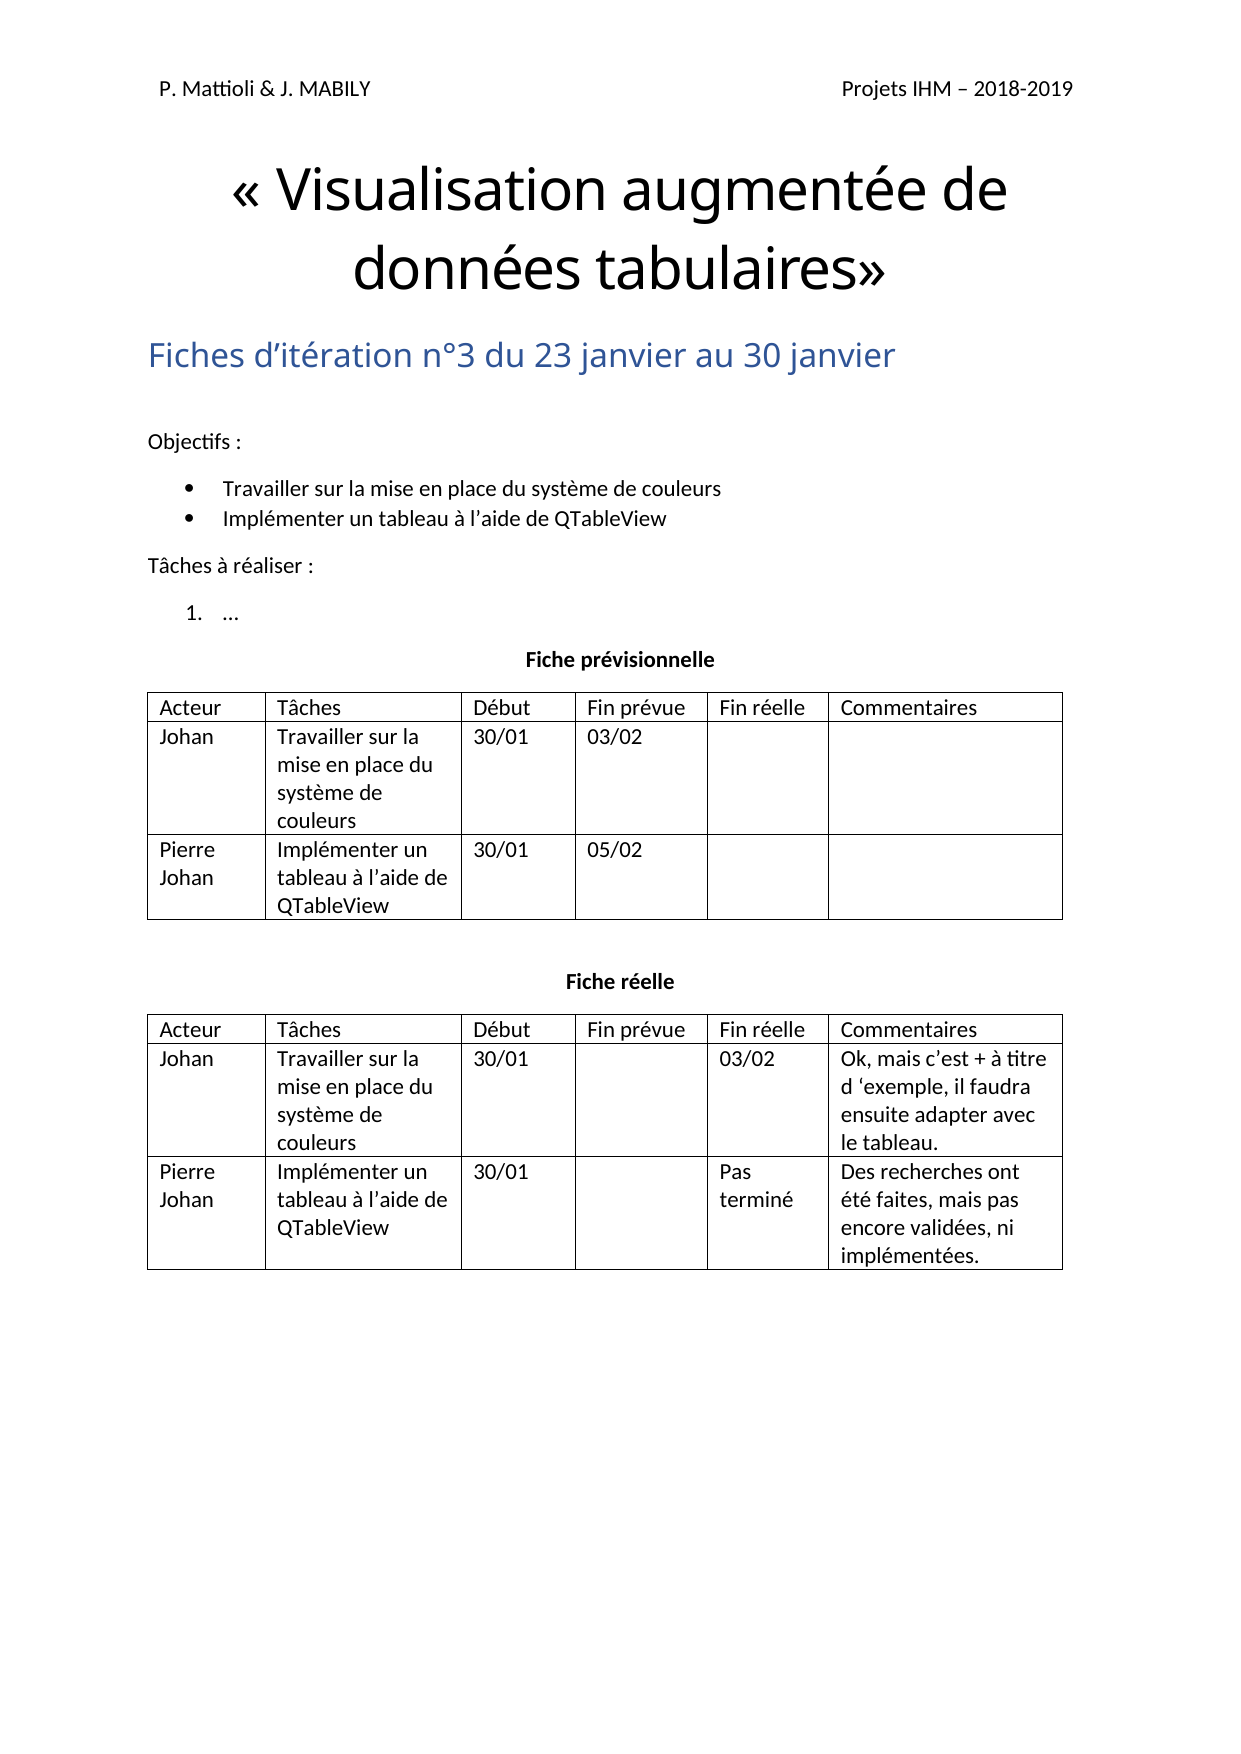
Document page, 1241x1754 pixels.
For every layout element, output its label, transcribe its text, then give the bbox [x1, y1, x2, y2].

table_cell Implémenter un tableau à l’aide de QTableView [266, 1157, 461, 1269]
table_header Tâches [266, 693, 461, 721]
text Tâches à réaliser : [148, 551, 1093, 579]
table_cell Des recherches ont été faites, mais pas encore validées, ni implémentées. [829, 1157, 1062, 1269]
table_cell 30/01 [462, 835, 575, 919]
table_cell 30/01 [462, 1157, 575, 1269]
table_cell 03/02 [576, 722, 707, 834]
table_header Acteur [148, 693, 265, 721]
table_cell [576, 1044, 707, 1156]
table_cell Johan [148, 1044, 265, 1156]
list … [185, 598, 1093, 626]
table_cell [708, 835, 828, 919]
table_header Commentaires [829, 1015, 1062, 1043]
table_header Fin prévue [576, 1015, 707, 1043]
table_cell Pas terminé [708, 1157, 828, 1269]
list Travailler sur la mise en place du système de couleurs [185, 474, 1093, 502]
table_header Commentaires [829, 693, 1062, 721]
table_header Fin réelle [708, 1015, 828, 1043]
table_cell [708, 722, 828, 834]
table_cell [576, 1157, 707, 1269]
table_cell Pierre Johan [148, 1157, 265, 1269]
table_header Fin prévue [576, 693, 707, 721]
title « Visualisation augmentée de données tabulaires» [148, 148, 1093, 307]
table_header Début [462, 1015, 575, 1043]
table_cell Travailler sur la mise en place du système de couleurs [266, 722, 461, 834]
table_cell Johan [148, 722, 265, 834]
table_cell 03/02 [708, 1044, 828, 1156]
table_cell Pierre Johan [148, 835, 265, 919]
table_header Fin réelle [708, 693, 828, 721]
table_cell Travailler sur la mise en place du système de couleurs [266, 1044, 461, 1156]
table_cell 30/01 [462, 722, 575, 834]
subtitle Fiches d’itération n°3 du 23 janvier au 30 janvier [148, 332, 1093, 377]
table_cell [829, 722, 1062, 834]
table_cell 30/01 [462, 1044, 575, 1156]
table_cell Ok, mais c’est + à titre d ‘exemple, il faudra ensuite adapter avec le tableau. [829, 1044, 1062, 1156]
table_cell [829, 835, 1062, 919]
text Objectifs : [148, 427, 1093, 455]
list Implémenter un tableau à l’aide de QTableView [185, 504, 1093, 532]
table_header Tâches [266, 1015, 461, 1043]
table_cell 05/02 [576, 835, 707, 919]
text Fiche réelle [148, 967, 1093, 995]
table_header Acteur [148, 1015, 265, 1043]
text Fiche prévisionnelle [148, 645, 1093, 673]
table_cell Implémenter un tableau à l’aide de QTableView [266, 835, 461, 919]
table_header Début [462, 693, 575, 721]
